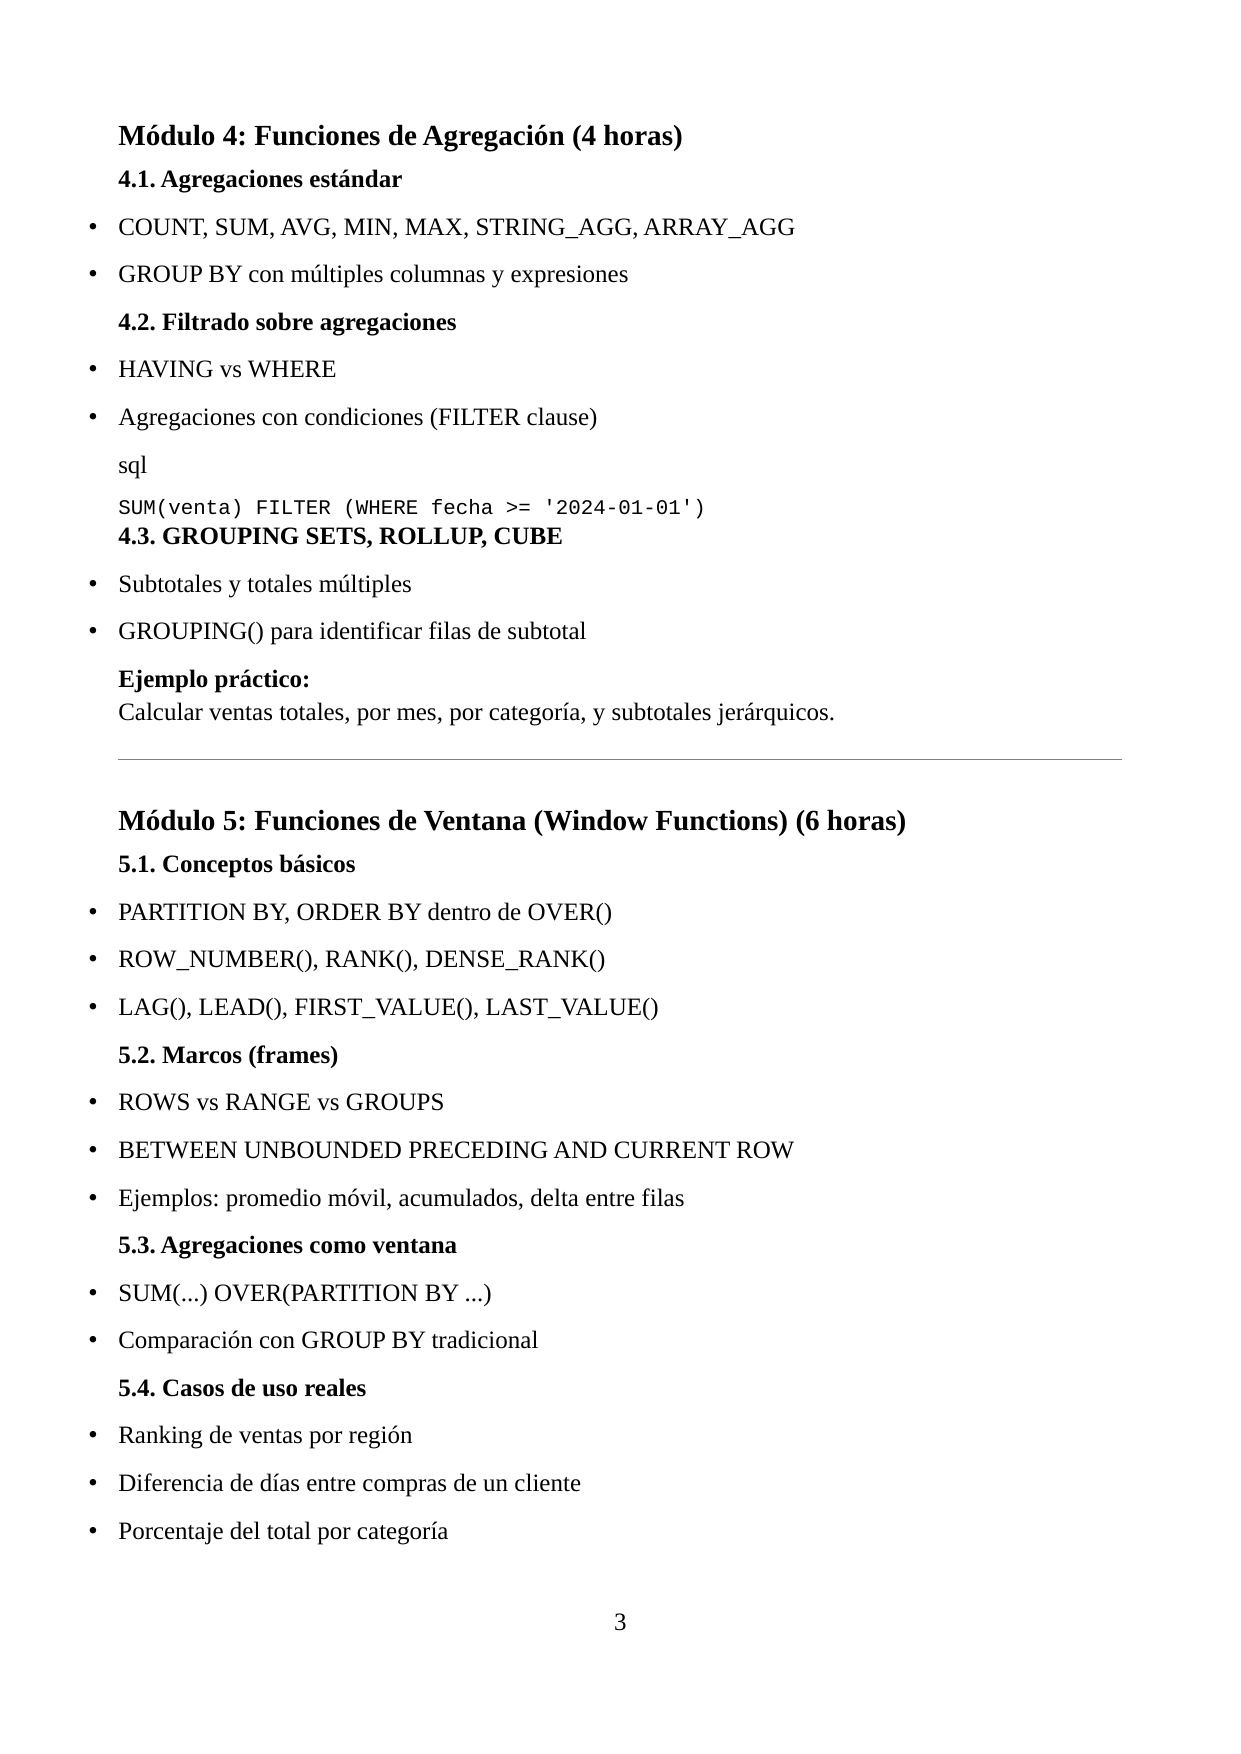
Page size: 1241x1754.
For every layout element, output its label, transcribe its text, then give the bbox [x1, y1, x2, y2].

list Diferencia de días entre compras de un cliente [118, 1468, 1122, 1497]
text Ejemplo práctico: Calcular ventas totales, por mes, por categoría, y subtotales jerárquicos. [118, 664, 1122, 726]
text 5.2. Marcos (frames) [118, 1040, 1122, 1068]
list Subtotales y totales múltiples [118, 569, 1122, 597]
list Ranking de ventas por región [118, 1421, 1122, 1449]
list ROW_NUMBER(), RANK(), DENSE_RANK() [118, 944, 1122, 973]
list PARTITION BY, ORDER BY dentro de OVER() [118, 897, 1122, 926]
list COUNT, SUM, AVG, MIN, MAX, STRING_AGG, ARRAY_AGG [118, 212, 1122, 241]
list Comparación con GROUP BY tradicional [118, 1325, 1122, 1354]
list BETWEEN UNBOUNDED PRECEDING AND CURRENT ROW [118, 1135, 1122, 1164]
list SUM(...) OVER(PARTITION BY ...) [118, 1278, 1122, 1307]
text 5.1. Conceptos básicos [118, 849, 1122, 878]
subtitle Módulo 4: Funciones de Agregación (4 horas) [118, 118, 1122, 152]
subtitle Módulo 5: Funciones de Ventana (Window Functions) (6 horas) [118, 803, 1122, 837]
list Ejemplos: promedio móvil, acumulados, delta entre filas [118, 1183, 1122, 1211]
list SUM(venta) FILTER (WHERE fecha >= '2024-01-01') [118, 497, 1122, 521]
list LAG(), LEAD(), FIRST_VALUE(), LAST_VALUE() [118, 992, 1122, 1021]
text 5.3. Agregaciones como ventana [118, 1230, 1122, 1259]
list ROWS vs RANGE vs GROUPS [118, 1087, 1122, 1116]
list sql [118, 450, 1122, 478]
list Agregaciones con condiciones (FILTER clause) [118, 402, 1122, 431]
text 5.4. Casos de uso reales [118, 1373, 1122, 1402]
text 4.1. Agregaciones estándar [118, 164, 1122, 193]
list HAVING vs WHERE [118, 354, 1122, 383]
list Porcentaje del total por categoría [118, 1516, 1122, 1544]
text 4.2. Filtrado sobre agregaciones [118, 307, 1122, 336]
text 4.3. GROUPING SETS, ROLLUP, CUBE [118, 521, 1122, 550]
list GROUP BY con múltiples columnas y expresiones [118, 259, 1122, 288]
list GROUPING() para identificar filas de subtotal [118, 616, 1122, 645]
